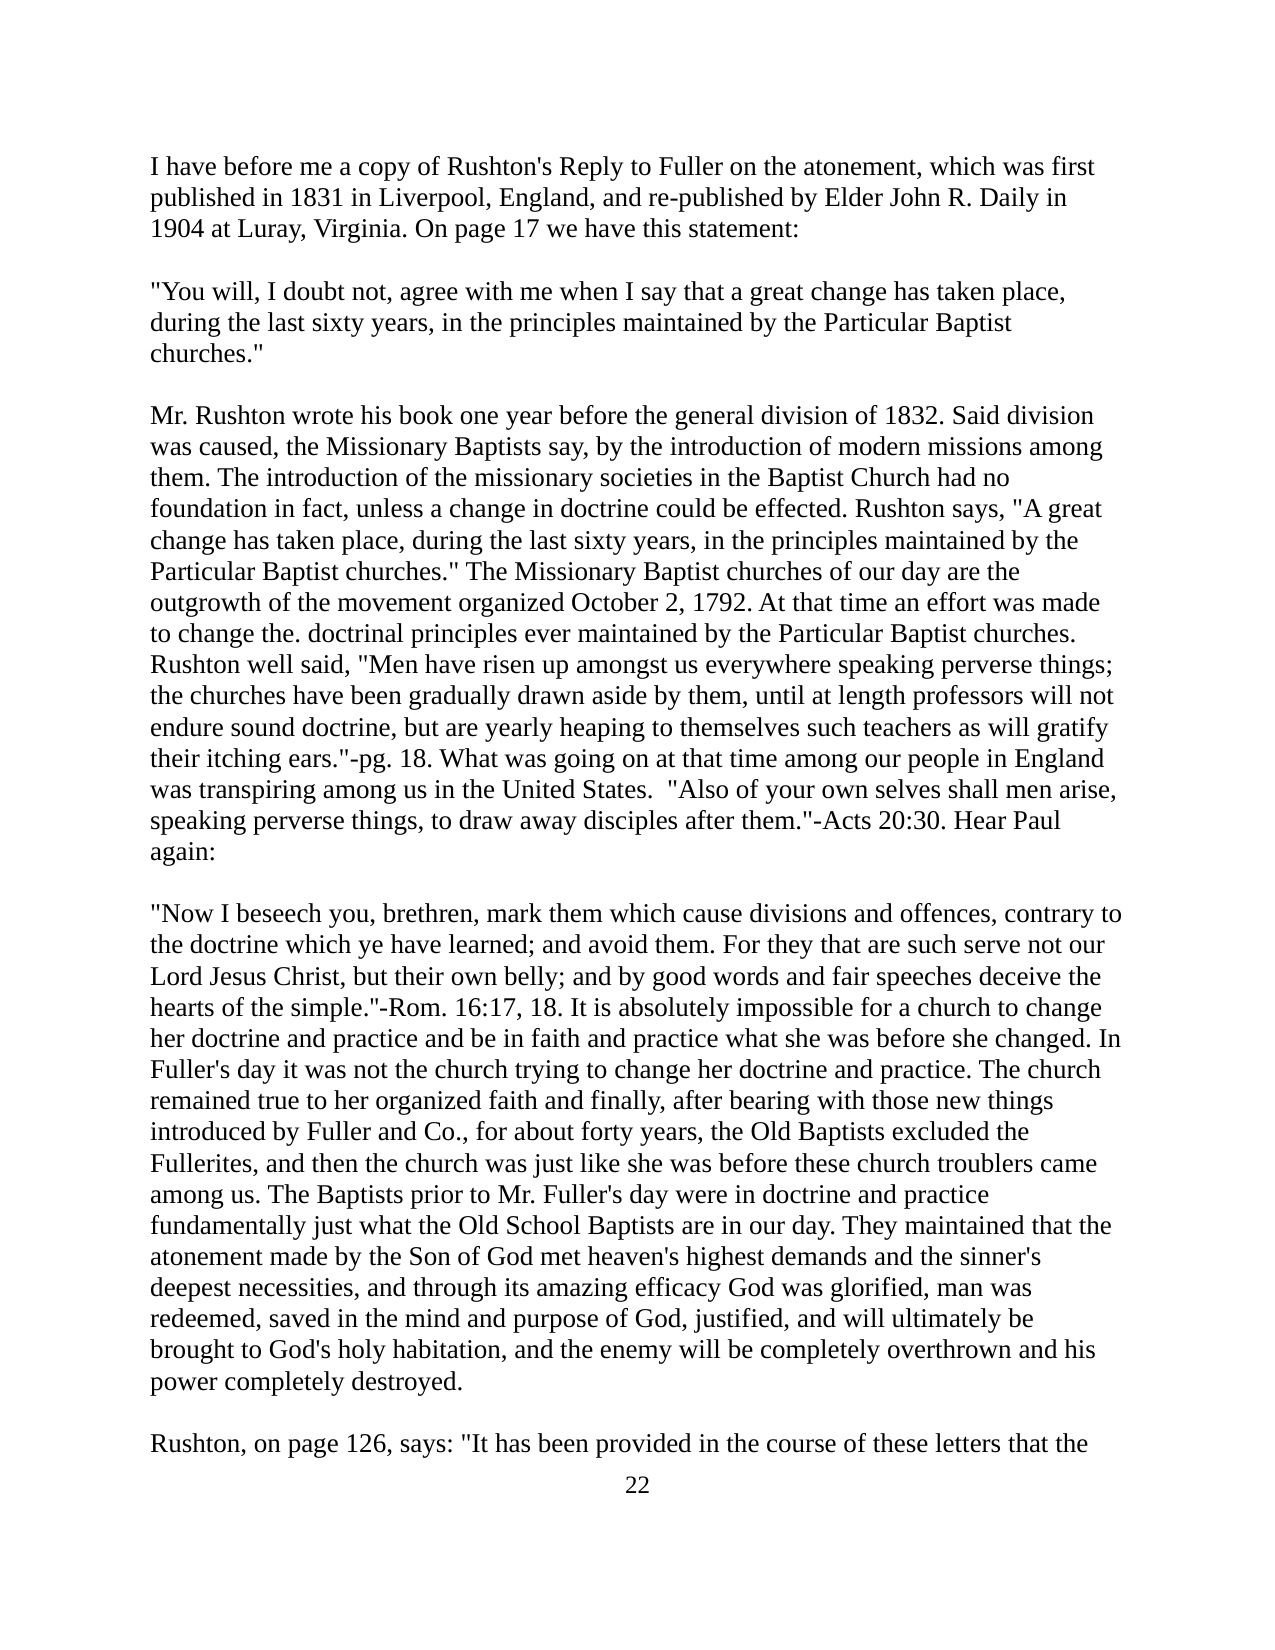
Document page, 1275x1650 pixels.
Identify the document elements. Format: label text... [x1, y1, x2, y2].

text I have before me a copy of Rushton's Reply to Fuller on the atonement, which was first published in 1831 in Liverpool, England, and re-published by Elder John R. Daily in 1904 at Luray, Virginia. On page 17 we have this statement: [150, 150, 1125, 243]
text Mr. Rushton wrote his book one year before the general division of 1832. Said division was caused, the Missionary Baptists say, by the introduction of modern missions among them. The introduction of the missionary societies in the Baptist Church had no foundation in fact, unless a change in doctrine could be effected. Rushton says, "A great change has taken place, during the last sixty years, in the principles maintained by the Particular Baptist churches." The Missionary Baptist churches of our day are the outgrowth of the movement organized October 2, 1792. At that time an effort was made to change the. doctrinal principles ever maintained by the Particular Baptist churches. Rushton well said, "Men have risen up amongst us everywhere speaking perverse things; the churches have been gradually drawn aside by them, until at length professors will not endure sound doctrine, but are yearly heaping to themselves such teachers as will gratify their itching ears."-pg. 18. What was going on at that time among our people in England was transpiring among us in the United States. "Also of your own selves shall men arise, speaking perverse things, to draw away disciples after them."-Acts 20:30. Hear Paul again: [150, 399, 1125, 866]
text "You will, I doubt not, agree with me when I say that a great change has taken place, during the last sixty years, in the principles maintained by the Particular Baptist churches." [150, 274, 1125, 368]
text Rushton, on page 126, says: "It has been provided in the course of these letters that the [150, 1427, 1125, 1458]
text "Now I beseech you, brethren, mark them which cause divisions and offences, contrary to the doctrine which ye have learned; and avoid them. For they that are such serve not our Lord Jesus Christ, but their own belly; and by good words and fair speeches deceive the hearts of the simple.''-Rom. 16:17, 18. It is absolutely impossible for a church to change her doctrine and practice and be in faith and practice what she was before she changed. In Fuller's day it was not the church trying to change her doctrine and practice. The church remained true to her organized faith and finally, after bearing with those new things introduced by Fuller and Co., for about forty years, the Old Baptists excluded the Fullerites, and then the church was just like she was before these church troublers came among us. The Baptists prior to Mr. Fuller's day were in doctrine and practice fundamentally just what the Old School Baptists are in our day. They maintained that the atonement made by the Son of God met heaven's highest demands and the sinner's deepest necessities, and through its amazing efficacy God was glorified, man was redeemed, saved in the mind and purpose of God, justified, and will ultimately be brought to God's holy habitation, and the enemy will be completely overthrown and his power completely destroyed. [150, 897, 1125, 1396]
